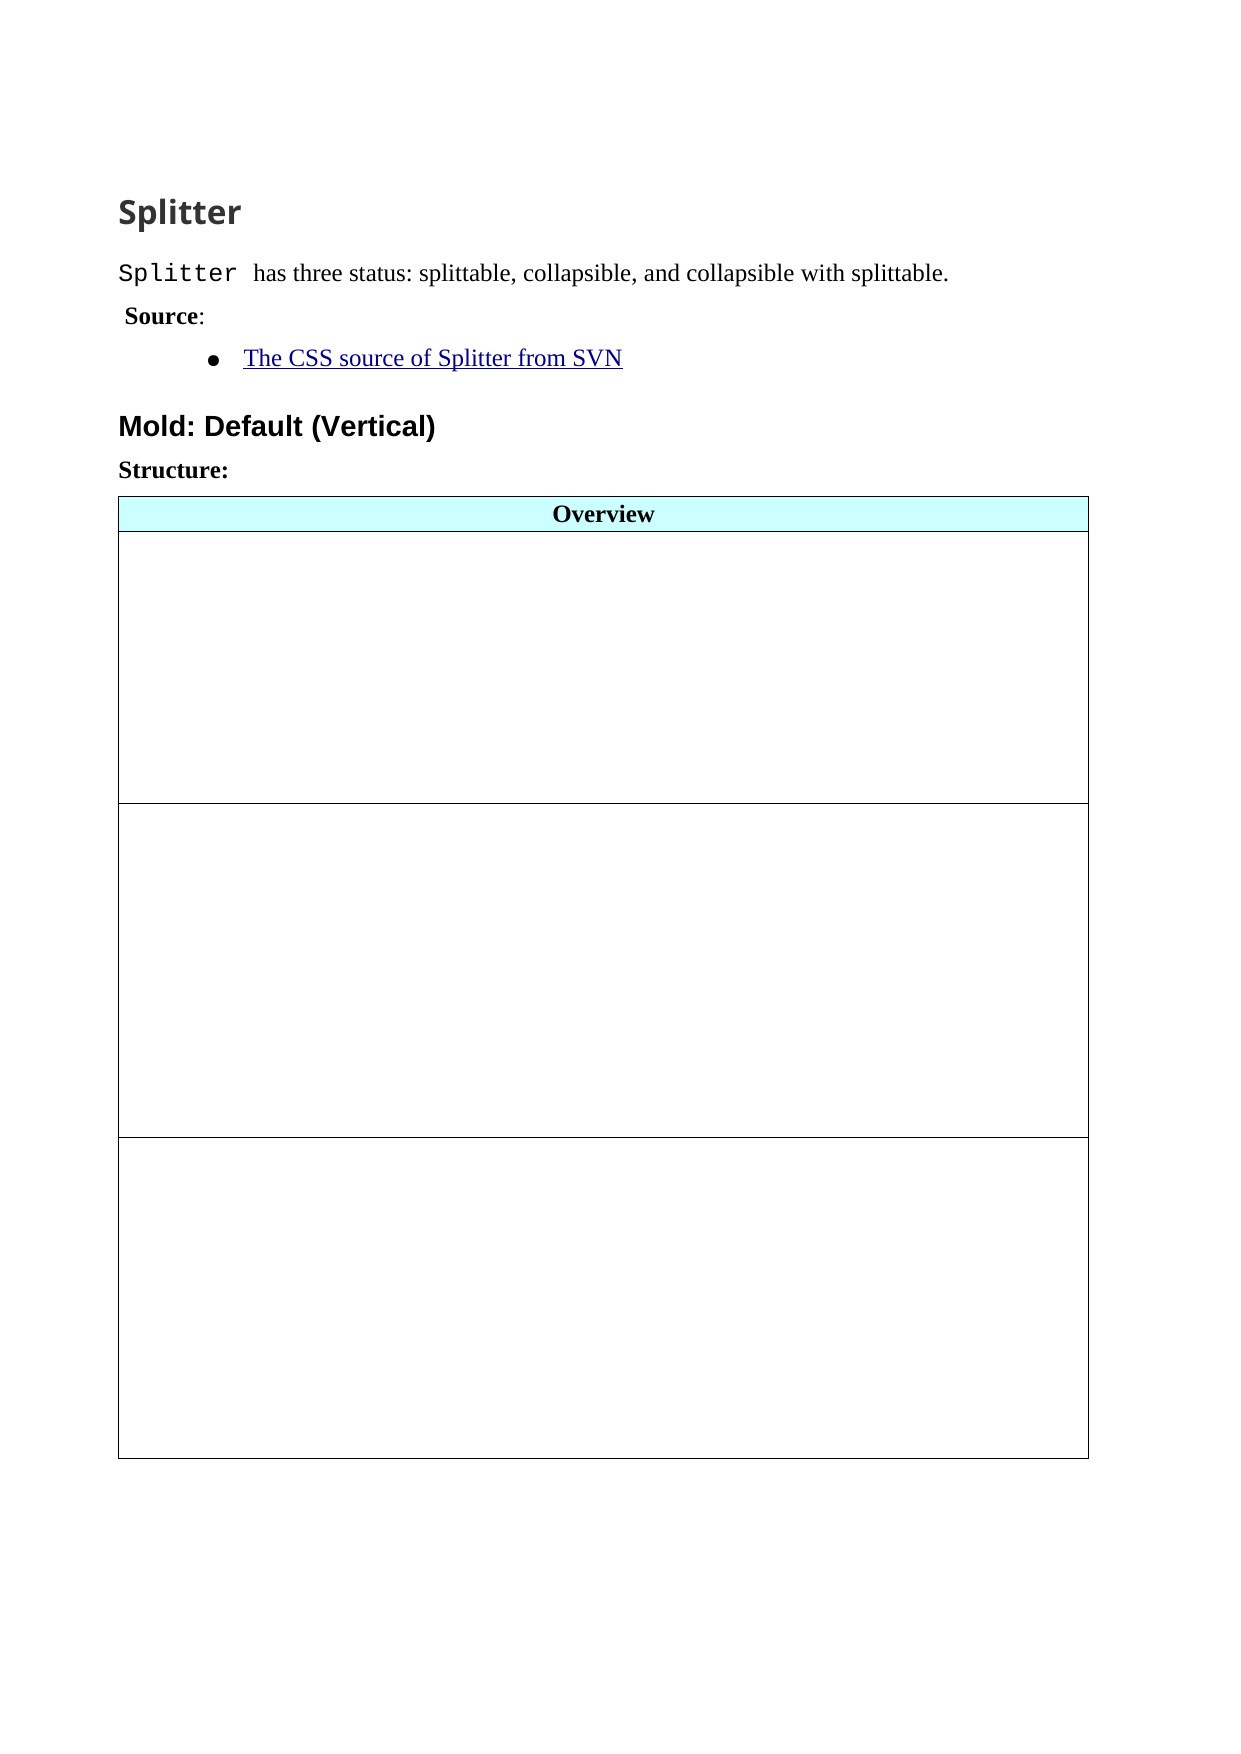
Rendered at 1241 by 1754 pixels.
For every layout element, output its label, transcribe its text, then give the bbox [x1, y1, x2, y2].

table_cell [119, 804, 1088, 1137]
table_header Overview [119, 497, 1088, 531]
subtitle Splitter [118, 189, 1122, 234]
table_cell [119, 532, 1088, 803]
subtitle Mold: Default (Vertical) [118, 409, 1122, 442]
text Source: [118, 301, 1122, 330]
list The CSS source of Splitter from SVN [236, 343, 1122, 371]
text Structure: [118, 455, 1122, 484]
table_cell [119, 1138, 1088, 1458]
text Splitter has three status: splittable, collapsible, and collapsible with splittable. [118, 258, 1122, 289]
